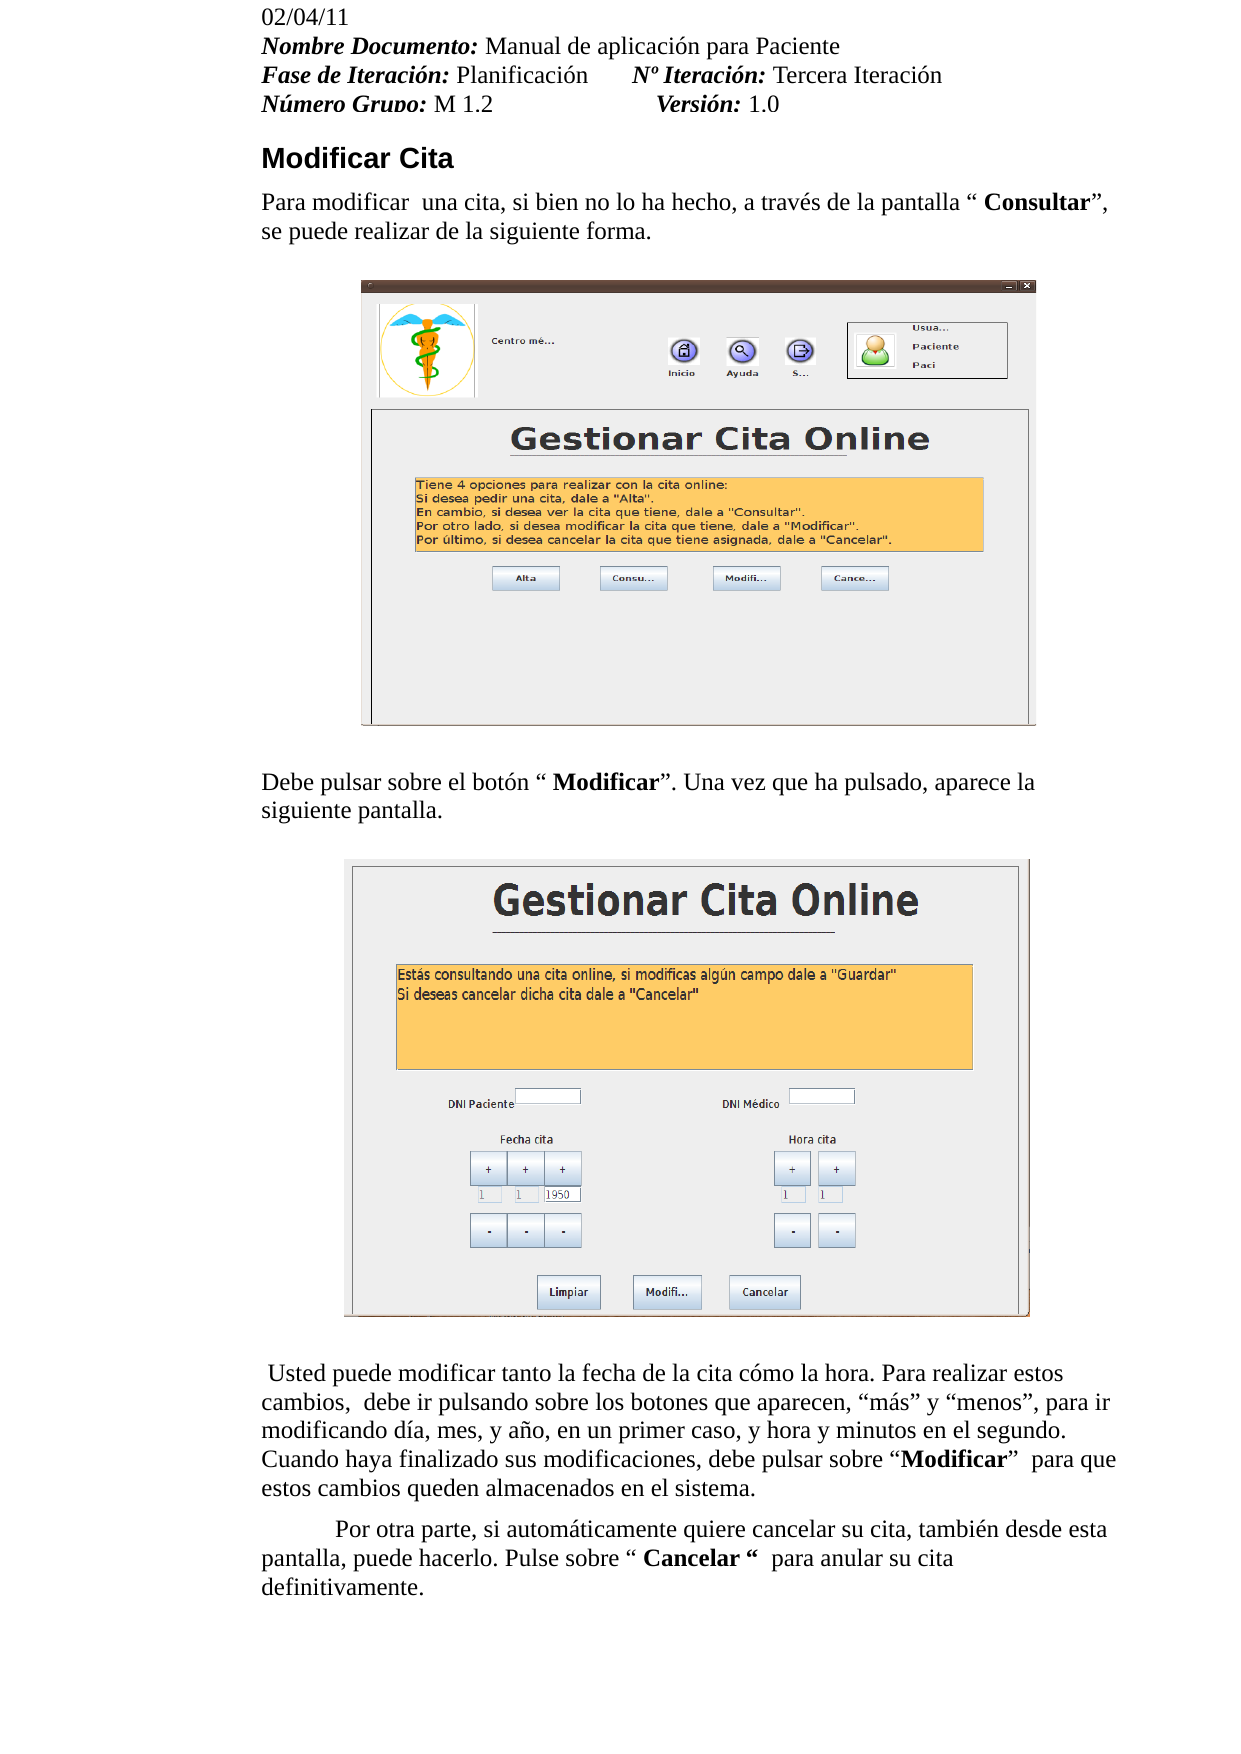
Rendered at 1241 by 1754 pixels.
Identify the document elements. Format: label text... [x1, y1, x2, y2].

text Para modificar una cita, si bien no lo ha hecho, a través de la pantalla “ Consultar”, se puede realizar de la siguiente forma. [261, 187, 1122, 245]
text Por otra parte, si automáticamente quiere cancelar su cita, también desde esta pantalla, puede hacerlo. Pulse sobre “ Cancelar “ para anular su cita definitivamente. [261, 1514, 1122, 1601]
picture [361, 280, 1037, 726]
subtitle Modificar Cita [261, 141, 1122, 175]
text Debe pulsar sobre el botón “ Modificar”. Una vez que ha pulsado, aparece la siguiente pantalla. [261, 767, 1122, 824]
picture [344, 859, 1030, 1317]
text Usted puede modificar tanto la fecha de la cita cómo la hora. Para realizar estos cambios, debe ir pulsando sobre los botones que aparecen, “más” y “menos”, para ir modificando día, mes, y año, en un primer caso, y hora y minutos en el segundo. Cuando haya finalizado sus modificaciones, debe pulsar sobre “Modificar” para que estos cambios queden almacenados en el sistema. [261, 1358, 1122, 1502]
